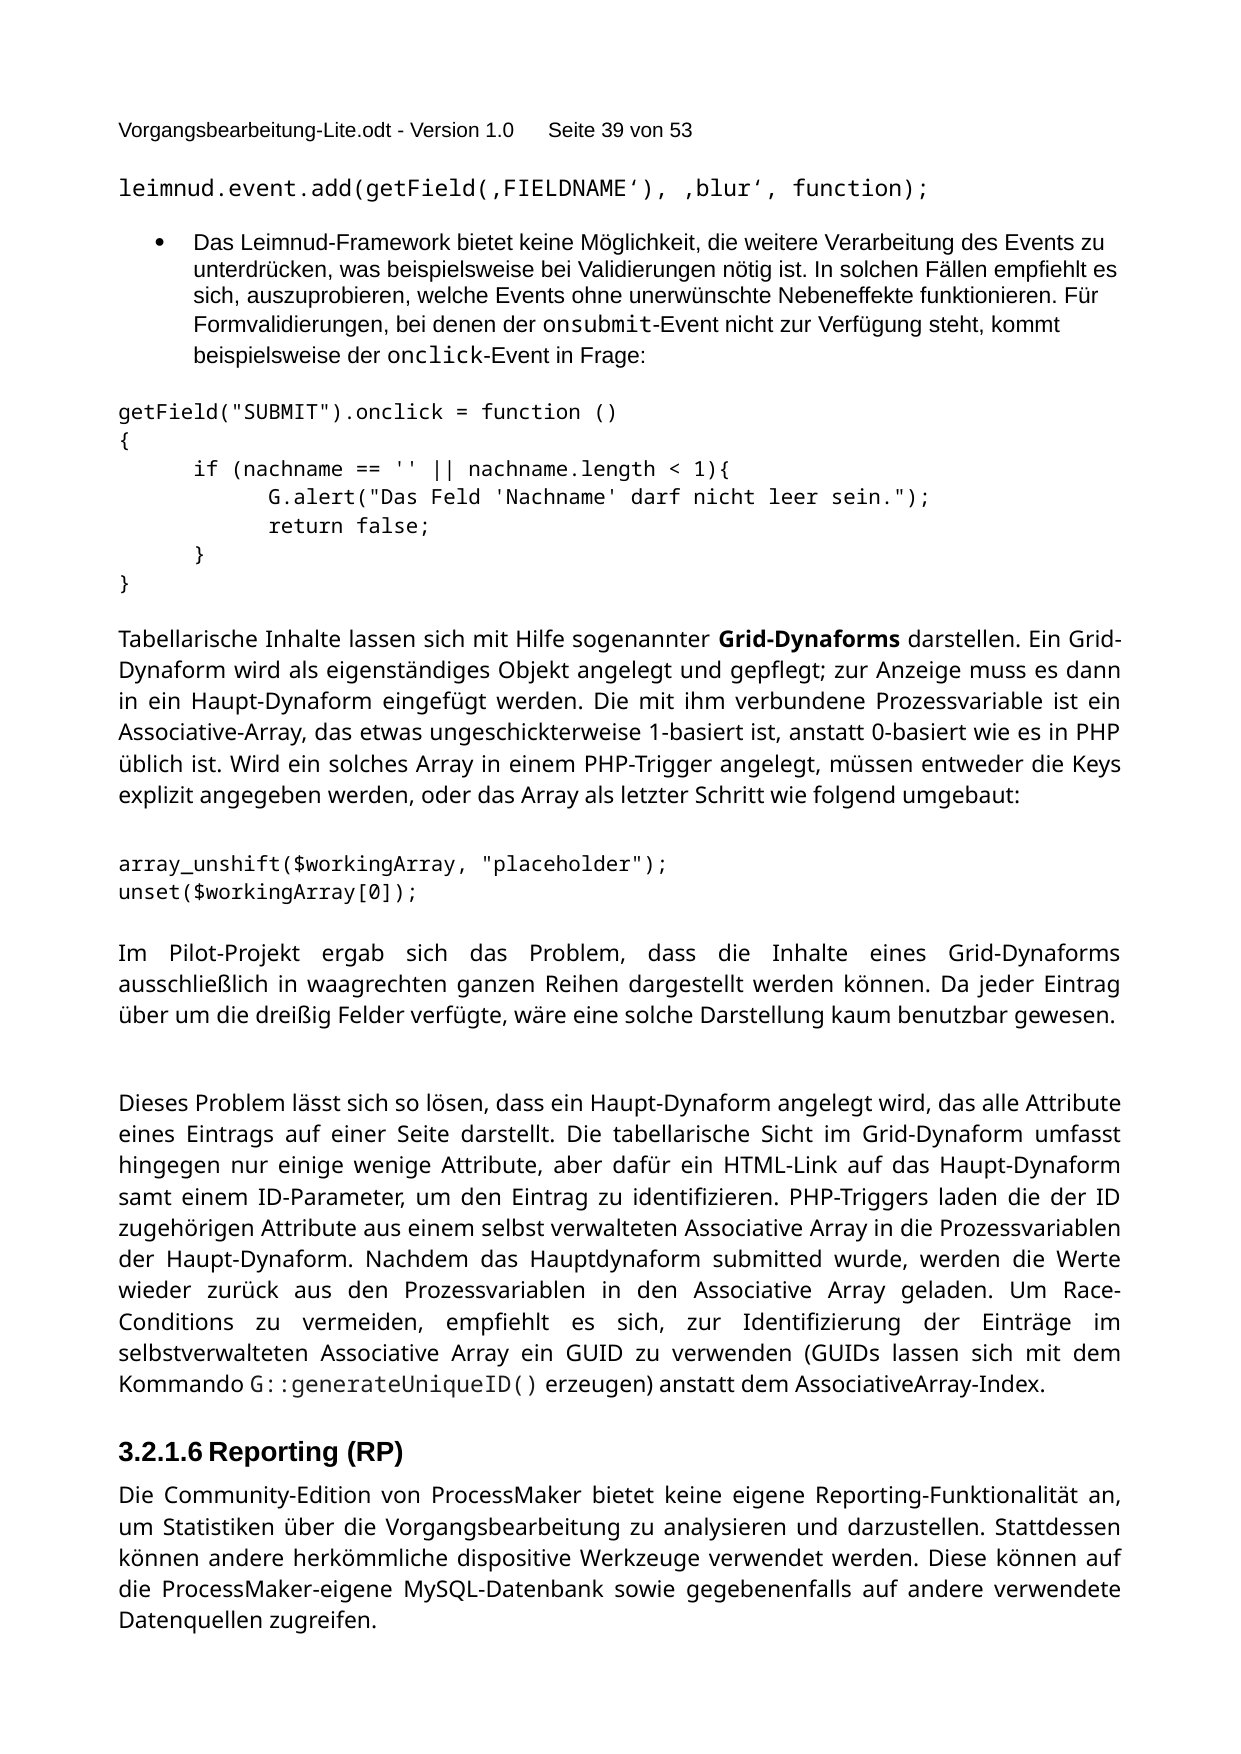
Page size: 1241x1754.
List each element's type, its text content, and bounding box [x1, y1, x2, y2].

text array_unshift($workingArray, "placeholder"); unset($workingArray[0]); [118, 849, 1122, 906]
list { [118, 426, 1122, 454]
list leimnud.event.add(getField(‚FIELDNAME‘), ‚blur‘, function); [118, 172, 1122, 203]
list if (nachname == '' || nachname.length < 1){ [118, 454, 1122, 482]
list } [118, 568, 1122, 596]
text Die Community-Edition von ProcessMaker bietet keine eigene Reporting-Funktionalität an, um Statistiken über die Vorgangsbearbeitung zu analysieren und darzustellen. Stattdessen können andere herkömmliche dispositive Werkzeuge verwendet werden. Diese können auf die ProcessMaker-eigene MySQL-Datenbank sowie gegebenenfalls auf andere verwendete Datenquellen zugreifen. [118, 1479, 1122, 1635]
list } [118, 539, 1122, 568]
subtitle Reporting (RP) [118, 1435, 1122, 1467]
text Dieses Problem lässt sich so lösen, dass ein Haupt-Dynaform angelegt wird, das alle Attribute eines Eintrags auf einer Seite darstellt. Die tabellarische Sicht im Grid-Dynaform umfasst hingegen nur einige wenige Attribute, aber dafür ein HTML-Link auf das Haupt-Dynaform samt einem ID-Parameter, um den Eintrag zu identifizieren. PHP-Triggers laden die der ID zugehörigen Attribute aus einem selbst verwalteten Associative Array in die Prozessvariablen der Haupt-Dynaform. Nachdem das Hauptdynaform submitted wurde, werden die Werte wieder zurück aus den Prozessvariablen in den Associative Array geladen. Um Race-Conditions zu vermeiden, empfiehlt es sich, zur Identifizierung der Einträge im selbstverwalteten Associative Array ein GUID zu verwenden (GUIDs lassen sich mit dem Kommando G::generateUniqueID() erzeugen) anstatt dem AssociativeArray-Index. [118, 1087, 1122, 1399]
list G.alert("Das Feld 'Nachname' darf nicht leer sein."); [118, 482, 1122, 511]
list Das Leimnud-Framework bietet keine Möglichkeit, die weitere Verarbeitung des Events zu unterdrücken, was beispielsweise bei Validierungen nötig ist. In solchen Fällen empfiehlt es sich, auszuprobieren, welche Events ohne unerwünschte Nebeneffekte funktionieren. Für Formvalidierungen, bei denen der onsubmit-Event nicht zur Verfügung steht, kommt beispielsweise der onclick-Event in Frage: [156, 229, 1122, 371]
text Tabellarische Inhalte lassen sich mit Hilfe sogenannter Grid-Dynaforms darstellen. Ein Grid-Dynaform wird als eigenständiges Objekt angelegt und gepflegt; zur Anzeige muss es dann in ein Haupt-Dynaform eingefügt werden. Die mit ihm verbundene Prozessvariable ist ein Associative-Array, das etwas ungeschickterweise 1-basiert ist, anstatt 0-basiert wie es in PHP üblich ist. Wird ein solches Array in einem PHP-Trigger angelegt, müssen entweder die Keys explizit angegeben werden, oder das Array als letzter Schritt wie folgend umgebaut: [118, 622, 1122, 810]
list return false; [118, 511, 1122, 539]
text Im Pilot-Projekt ergab sich das Problem, dass die Inhalte eines Grid-Dynaforms ausschließlich in waagrechten ganzen Reihen dargestellt werden können. Da jeder Eintrag über um die dreißig Felder verfügte, wäre eine solche Darstellung kaum benutzbar gewesen. [118, 937, 1122, 1031]
list getField("SUBMIT").onclick = function () [118, 397, 1122, 426]
